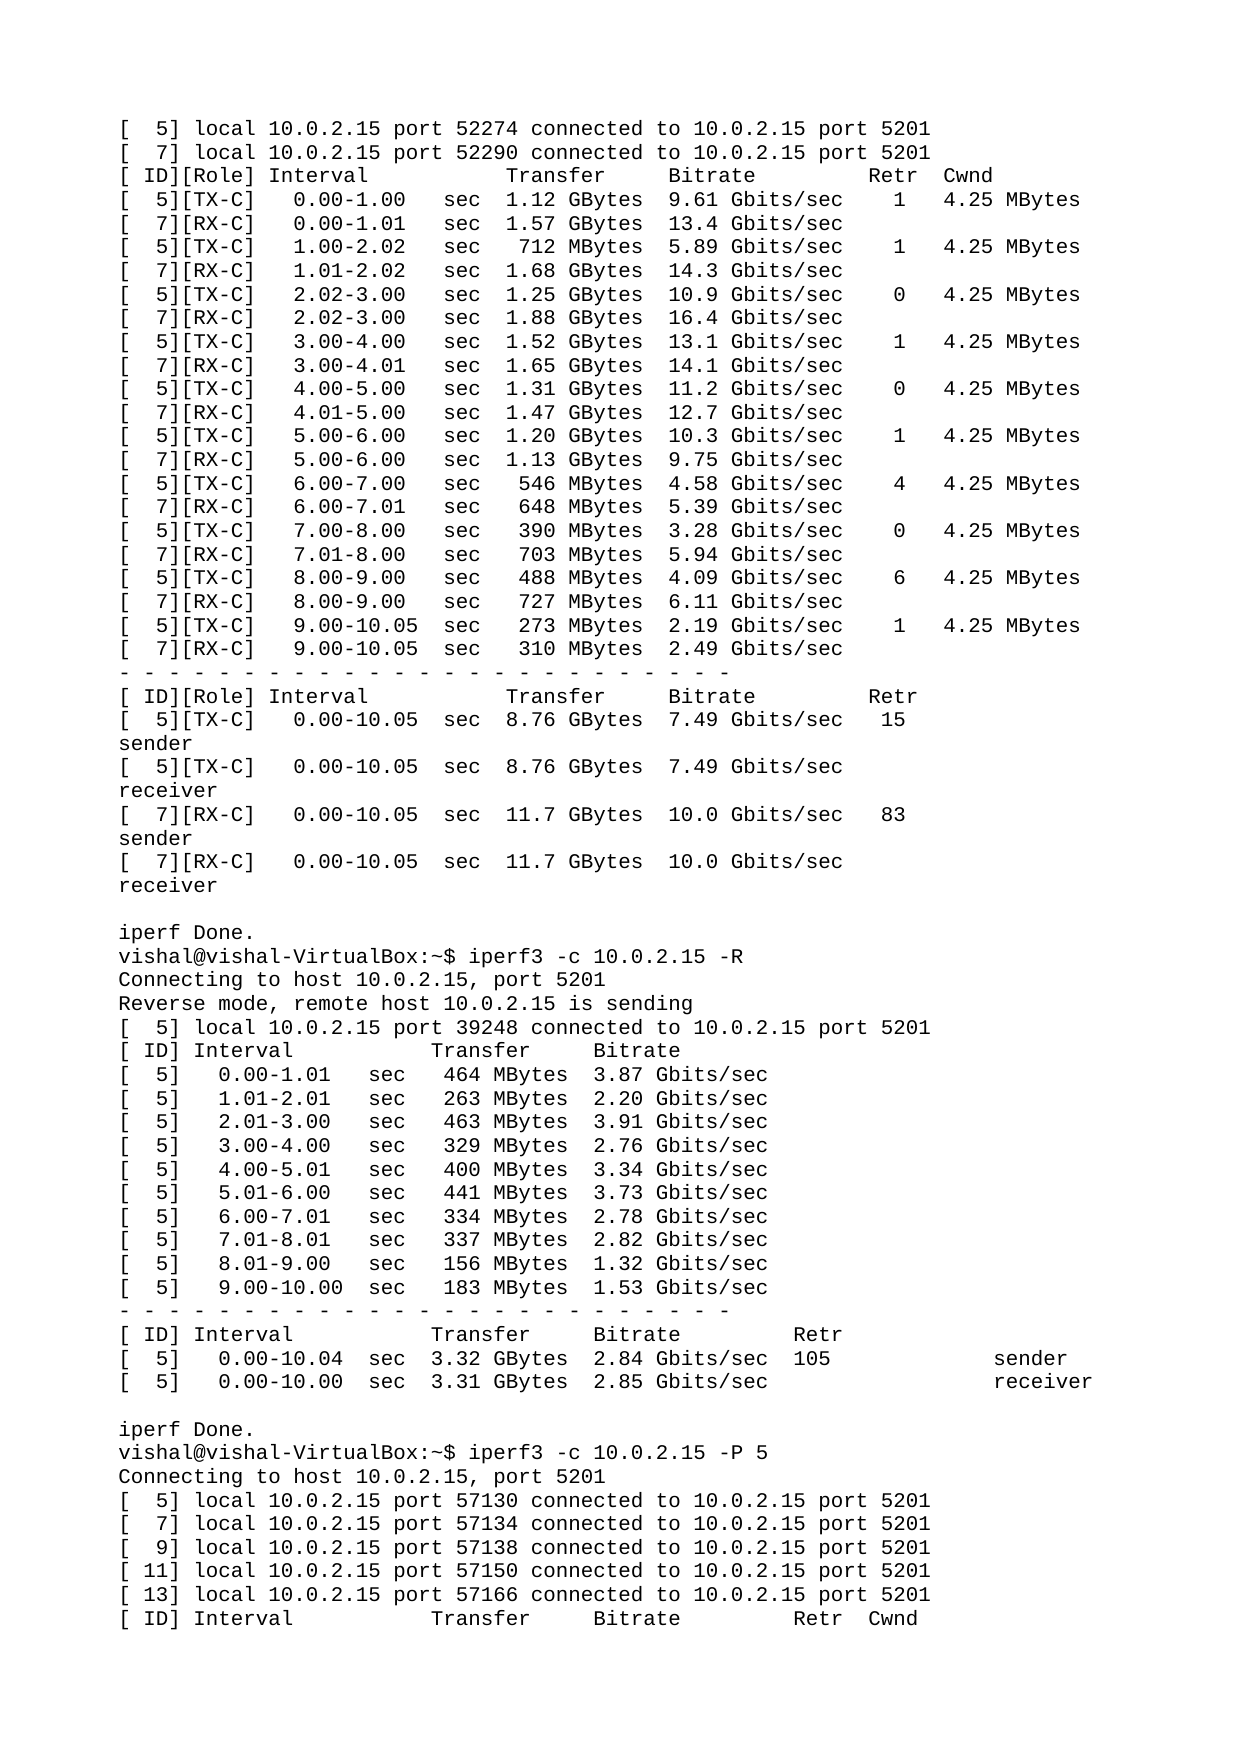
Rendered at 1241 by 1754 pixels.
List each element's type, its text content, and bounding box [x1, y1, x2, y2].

text [ 5][TX-C] 6.00-7.00 sec 546 MBytes 4.58 Gbits/sec 4 4.25 MBytes [118, 473, 1122, 496]
text [ 5] 2.01-3.00 sec 463 MBytes 3.91 Gbits/sec [118, 1111, 1122, 1135]
text [ 5] local 10.0.2.15 port 57130 connected to 10.0.2.15 port 5201 [118, 1489, 1122, 1513]
text [ 5][TX-C] 3.00-4.00 sec 1.52 GBytes 13.1 Gbits/sec 1 4.25 MBytes [118, 331, 1122, 354]
text [ 5][TX-C] 7.00-8.00 sec 390 MBytes 3.28 Gbits/sec 0 4.25 MBytes [118, 520, 1122, 544]
text Connecting to host 10.0.2.15, port 5201 [118, 1466, 1122, 1489]
text [ ID][Role] Interval Transfer Bitrate Retr Cwnd [118, 165, 1122, 189]
text vishal@vishal-VirtualBox:~$ iperf3 -c 10.0.2.15 -R [118, 946, 1122, 969]
text [ 7][RX-C] 0.00-10.05 sec 11.7 GBytes 10.0 Gbits/sec receiver [118, 851, 1122, 898]
text [ 5][TX-C] 1.00-2.02 sec 712 MBytes 5.89 Gbits/sec 1 4.25 MBytes [118, 236, 1122, 260]
text [ 7] local 10.0.2.15 port 57134 connected to 10.0.2.15 port 5201 [118, 1513, 1122, 1537]
text [ 7] local 10.0.2.15 port 52290 connected to 10.0.2.15 port 5201 [118, 142, 1122, 165]
text [ 7][RX-C] 0.00-1.01 sec 1.57 GBytes 13.4 Gbits/sec [118, 213, 1122, 236]
text [ 5] 0.00-1.01 sec 464 MBytes 3.87 Gbits/sec [118, 1064, 1122, 1088]
text [ 5] local 10.0.2.15 port 52274 connected to 10.0.2.15 port 5201 [118, 118, 1122, 142]
text [ 7][RX-C] 0.00-10.05 sec 11.7 GBytes 10.0 Gbits/sec 83 sender [118, 804, 1122, 851]
text [ 5] 0.00-10.04 sec 3.32 GBytes 2.84 Gbits/sec 105 sender [118, 1348, 1122, 1371]
text - - - - - - - - - - - - - - - - - - - - - - - - - [118, 1300, 1122, 1324]
text [ 7][RX-C] 6.00-7.01 sec 648 MBytes 5.39 Gbits/sec [118, 496, 1122, 520]
text [ 5] 6.00-7.01 sec 334 MBytes 2.78 Gbits/sec [118, 1206, 1122, 1229]
text [ 5][TX-C] 8.00-9.00 sec 488 MBytes 4.09 Gbits/sec 6 4.25 MBytes [118, 567, 1122, 591]
text Reverse mode, remote host 10.0.2.15 is sending [118, 993, 1122, 1017]
text [ 5][TX-C] 0.00-1.00 sec 1.12 GBytes 9.61 Gbits/sec 1 4.25 MBytes [118, 189, 1122, 213]
text - - - - - - - - - - - - - - - - - - - - - - - - - [118, 662, 1122, 686]
text [ 5] 7.01-8.01 sec 337 MBytes 2.82 Gbits/sec [118, 1229, 1122, 1253]
text [ 9] local 10.0.2.15 port 57138 connected to 10.0.2.15 port 5201 [118, 1537, 1122, 1561]
text [ 7][RX-C] 1.01-2.02 sec 1.68 GBytes 14.3 Gbits/sec [118, 260, 1122, 284]
text [ 5][TX-C] 0.00-10.05 sec 8.76 GBytes 7.49 Gbits/sec receiver [118, 757, 1122, 804]
text [ ID][Role] Interval Transfer Bitrate Retr [118, 686, 1122, 709]
text [ 5] 8.01-9.00 sec 156 MBytes 1.32 Gbits/sec [118, 1253, 1122, 1277]
text [ 7][RX-C] 7.01-8.00 sec 703 MBytes 5.94 Gbits/sec [118, 544, 1122, 567]
text iperf Done. [118, 922, 1122, 946]
text [ 7][RX-C] 8.00-9.00 sec 727 MBytes 6.11 Gbits/sec [118, 591, 1122, 615]
text [ 5] 1.01-2.01 sec 263 MBytes 2.20 Gbits/sec [118, 1088, 1122, 1111]
text [ ID] Interval Transfer Bitrate [118, 1040, 1122, 1064]
text iperf Done. [118, 1419, 1122, 1442]
text [ 7][RX-C] 9.00-10.05 sec 310 MBytes 2.49 Gbits/sec [118, 638, 1122, 662]
text [ 5] 5.01-6.00 sec 441 MBytes 3.73 Gbits/sec [118, 1182, 1122, 1206]
text [ 7][RX-C] 5.00-6.00 sec 1.13 GBytes 9.75 Gbits/sec [118, 449, 1122, 473]
text [ ID] Interval Transfer Bitrate Retr [118, 1324, 1122, 1348]
text [ 11] local 10.0.2.15 port 57150 connected to 10.0.2.15 port 5201 [118, 1561, 1122, 1584]
text [ 5] 9.00-10.00 sec 183 MBytes 1.53 Gbits/sec [118, 1277, 1122, 1300]
text [ 7][RX-C] 2.02-3.00 sec 1.88 GBytes 16.4 Gbits/sec [118, 307, 1122, 331]
text [ 5] 4.00-5.01 sec 400 MBytes 3.34 Gbits/sec [118, 1158, 1122, 1182]
text Connecting to host 10.0.2.15, port 5201 [118, 969, 1122, 993]
text [ 5] 0.00-10.00 sec 3.31 GBytes 2.85 Gbits/sec receiver [118, 1371, 1122, 1395]
text vishal@vishal-VirtualBox:~$ iperf3 -c 10.0.2.15 -P 5 [118, 1442, 1122, 1466]
text [ 5][TX-C] 5.00-6.00 sec 1.20 GBytes 10.3 Gbits/sec 1 4.25 MBytes [118, 426, 1122, 449]
text [ ID] Interval Transfer Bitrate Retr Cwnd [118, 1608, 1122, 1631]
text [ 7][RX-C] 3.00-4.01 sec 1.65 GBytes 14.1 Gbits/sec [118, 354, 1122, 378]
text [ 5][TX-C] 2.02-3.00 sec 1.25 GBytes 10.9 Gbits/sec 0 4.25 MBytes [118, 284, 1122, 307]
text [ 5][TX-C] 9.00-10.05 sec 273 MBytes 2.19 Gbits/sec 1 4.25 MBytes [118, 615, 1122, 638]
text [ 5][TX-C] 4.00-5.00 sec 1.31 GBytes 11.2 Gbits/sec 0 4.25 MBytes [118, 378, 1122, 402]
text [ 7][RX-C] 4.01-5.00 sec 1.47 GBytes 12.7 Gbits/sec [118, 402, 1122, 426]
text [ 5] 3.00-4.00 sec 329 MBytes 2.76 Gbits/sec [118, 1135, 1122, 1158]
text [ 5][TX-C] 0.00-10.05 sec 8.76 GBytes 7.49 Gbits/sec 15 sender [118, 709, 1122, 757]
text [ 13] local 10.0.2.15 port 57166 connected to 10.0.2.15 port 5201 [118, 1584, 1122, 1608]
text [ 5] local 10.0.2.15 port 39248 connected to 10.0.2.15 port 5201 [118, 1017, 1122, 1040]
